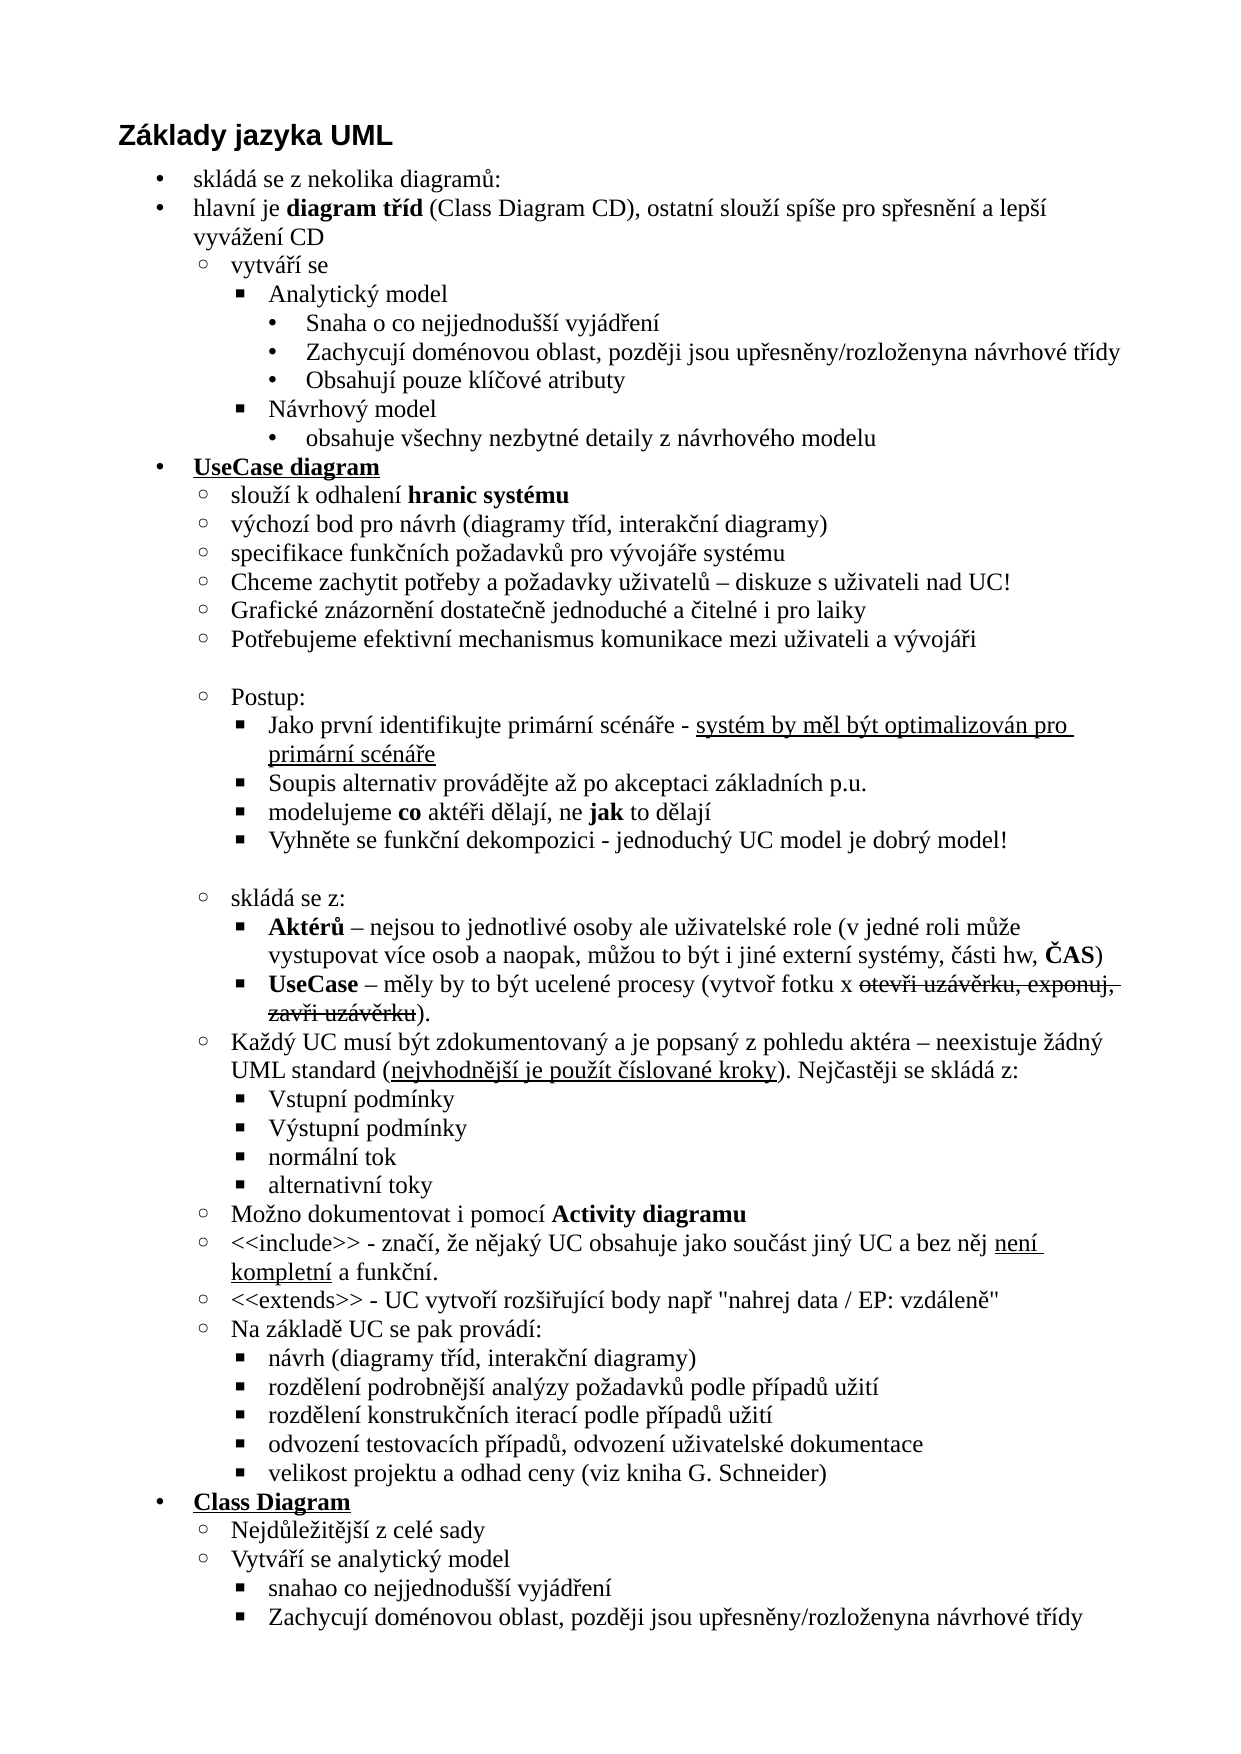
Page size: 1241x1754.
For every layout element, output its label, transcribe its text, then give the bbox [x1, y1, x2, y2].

list Grafické znázornění dostatečně jednoduché a čitelné i pro laiky [193, 595, 1122, 624]
list Soupis alternativ provádějte až po akceptaci základních p.u. [231, 768, 1122, 797]
list Aktérů – nejsou to jednotlivé osoby ale uživatelské role (v jedné roli může vystupovat více osob a naopak, můžou to být i jiné externí systémy, části hw, ČAS) [231, 912, 1122, 969]
list Chceme zachytit potřeby a požadavky uživatelů – diskuze s uživateli nad UC! [193, 567, 1122, 595]
list Na základě UC se pak provádí: [193, 1314, 1122, 1343]
list Zachycují doménovou oblast, později jsou upřesněny/rozloženyna návrhové třídy [231, 1602, 1122, 1630]
list Class Diagram [156, 1487, 1122, 1515]
list <<include>> - značí, že nějaký UC obsahuje jako součást jiný UC a bez něj není kompletní a funkční. [193, 1228, 1122, 1285]
list skládá se z nekolika diagramů: [156, 164, 1122, 193]
list obsahuje všechny nezbytné detaily z návrhového modelu [268, 423, 1122, 452]
list UseCase – měly by to být ucelené procesy (vytvoř fotku x otevři uzávěrku, exponuj, zavři uzávěrku). [231, 969, 1122, 1027]
list Analytický model [231, 279, 1122, 308]
list Postup: [193, 682, 1122, 710]
list Výstupní podmínky [231, 1113, 1122, 1142]
list Návrhový model [231, 394, 1122, 423]
list Vyhněte se funkční dekompozici - jednoduchý UC model je dobrý model! [231, 825, 1122, 854]
list slouží k odhalení hranic systému [193, 480, 1122, 509]
list rozdělení konstrukčních iterací podle případů užití [231, 1400, 1122, 1429]
subtitle Základy jazyka UML [118, 118, 1122, 152]
list normální tok [231, 1142, 1122, 1170]
list alternativní toky [231, 1170, 1122, 1199]
list snahao co nejjednodušší vyjádření [231, 1573, 1122, 1602]
list odvození testovacích případů, odvození uživatelské dokumentace [231, 1429, 1122, 1458]
list modelujeme co aktéři dělají, ne jak to dělají [231, 797, 1122, 825]
list Nejdůležitější z celé sady [193, 1515, 1122, 1544]
list UseCase diagram [156, 452, 1122, 480]
list výchozí bod pro návrh (diagramy tříd, interakční diagramy) [193, 509, 1122, 538]
list Vstupní podmínky [231, 1084, 1122, 1113]
list Možno dokumentovat i pomocí Activity diagramu [193, 1199, 1122, 1228]
list Každý UC musí být zdokumentovaný a je popsaný z pohledu aktéra – neexistuje žádný UML standard (nejvhodnější je použít číslované kroky). Nejčastěji se skládá z: [193, 1027, 1122, 1084]
list Vytváří se analytický model [193, 1544, 1122, 1573]
list návrh (diagramy tříd, interakční diagramy) [231, 1343, 1122, 1372]
list vytváří se [193, 250, 1122, 279]
list rozdělení podrobnější analýzy požadavků podle případů užití [231, 1372, 1122, 1400]
list <<extends>> - UC vytvoří rozšiřující body např "nahrej data / EP: vzdáleně" [193, 1285, 1122, 1314]
list Snaha o co nejjednodušší vyjádření [268, 308, 1122, 337]
list specifikace funkčních požadavků pro vývojáře systému [193, 538, 1122, 567]
list Zachycují doménovou oblast, později jsou upřesněny/rozloženyna návrhové třídy [268, 337, 1122, 365]
list Potřebujeme efektivní mechanismus komunikace mezi uživateli a vývojáři [193, 624, 1122, 653]
list Obsahují pouze klíčové atributy [268, 365, 1122, 394]
list skládá se z: [193, 883, 1122, 912]
list hlavní je diagram tříd (Class Diagram CD), ostatní slouží spíše pro spřesnění a lepší vyvážení CD [156, 193, 1122, 250]
list Jako první identifikujte primární scénáře - systém by měl být optimalizován pro primární scénáře [231, 710, 1122, 768]
list velikost projektu a odhad ceny (viz kniha G. Schneider) [231, 1458, 1122, 1487]
